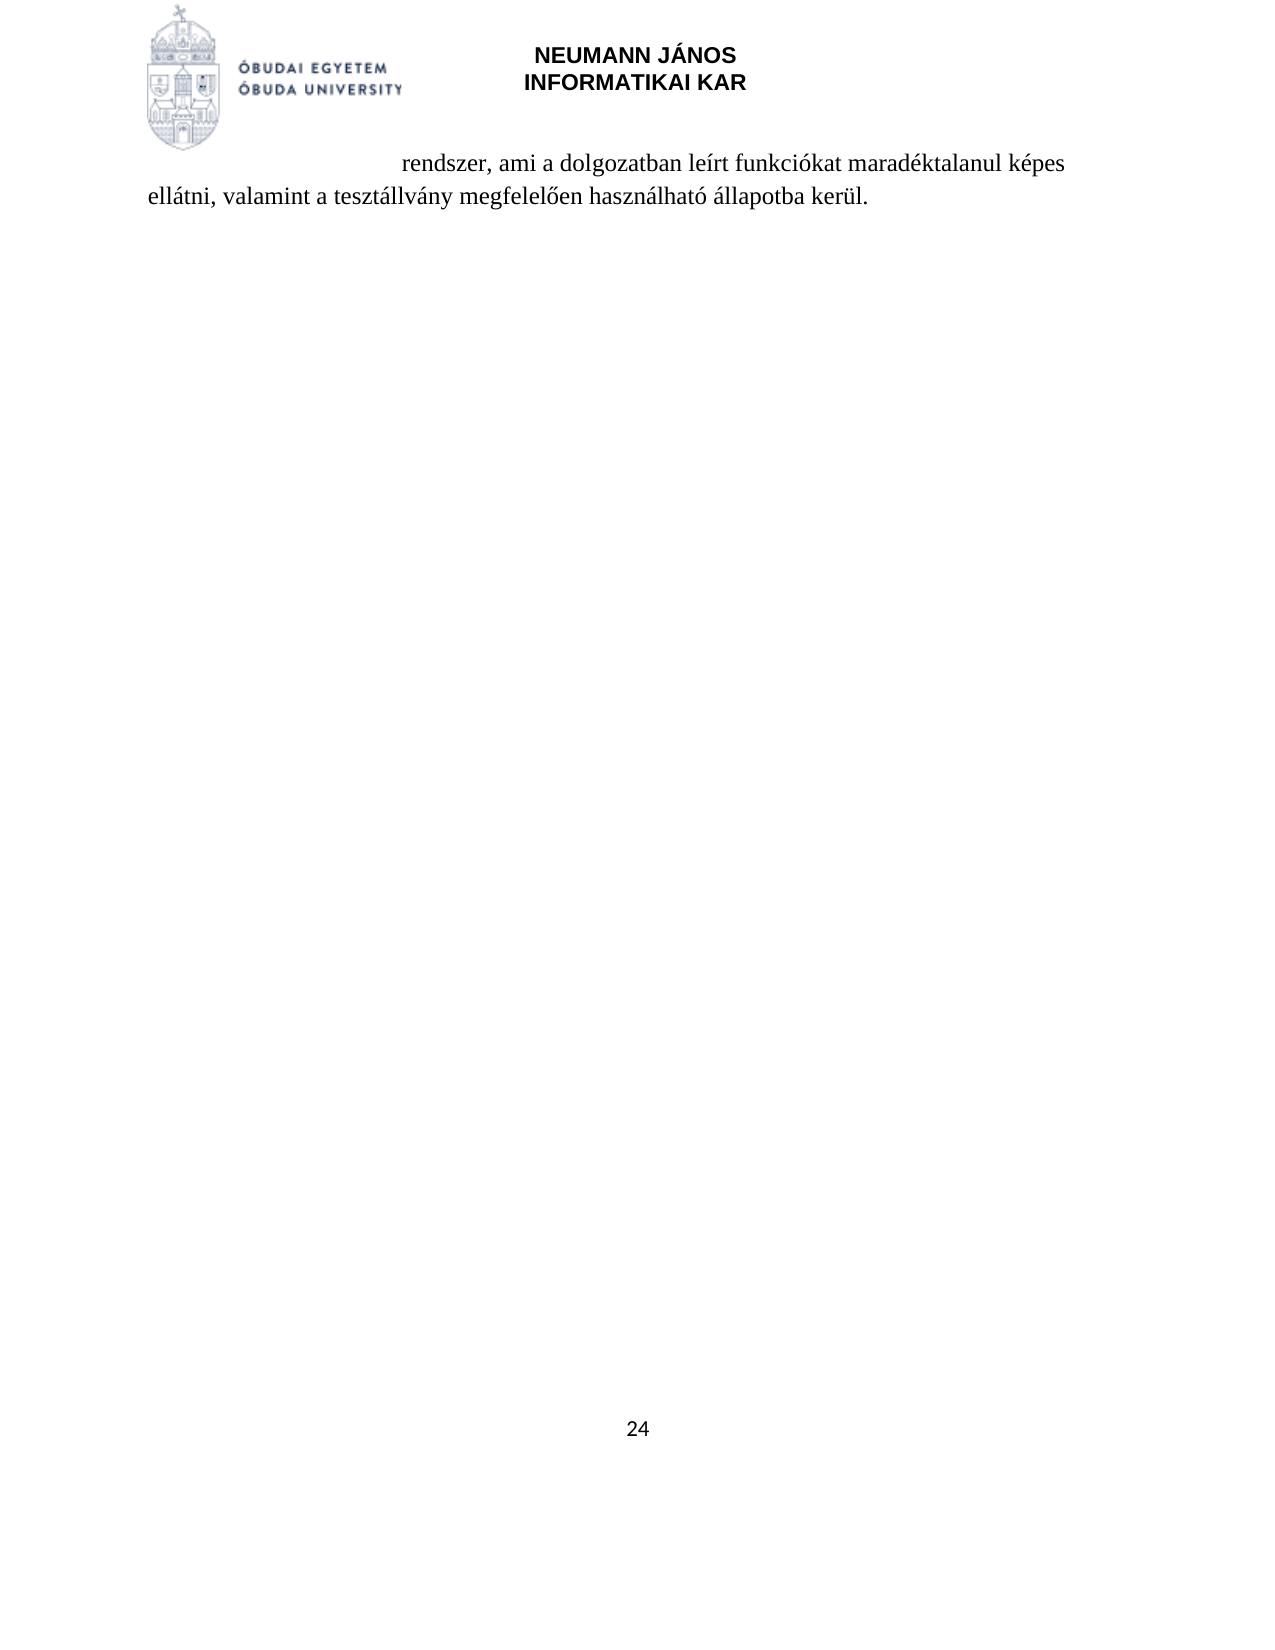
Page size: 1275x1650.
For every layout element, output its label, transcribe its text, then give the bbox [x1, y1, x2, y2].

text rendszer, ami a dolgozatban leírt funkciókat maradéktalanul képes ellátni, valamint a tesztállvány megfelelően használható állapotba kerül. [148, 148, 1127, 209]
